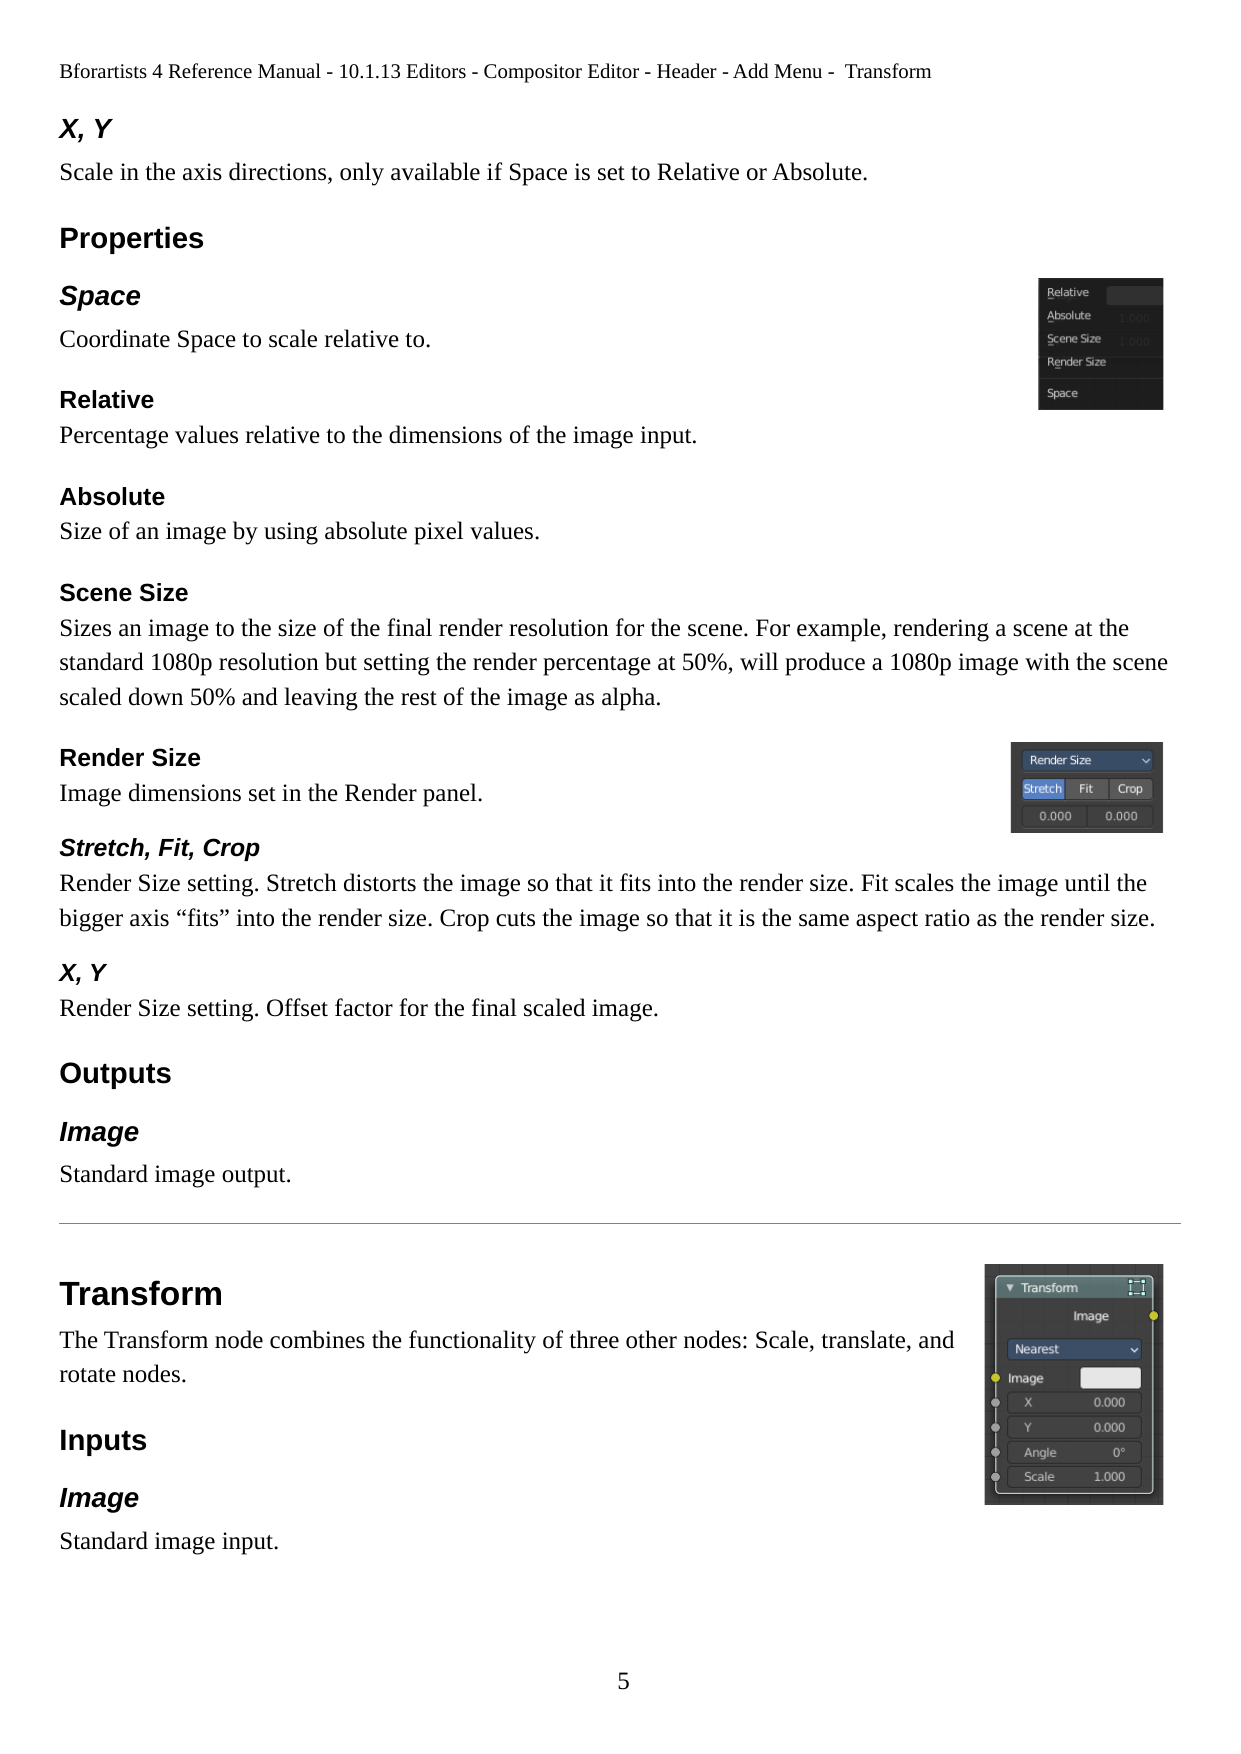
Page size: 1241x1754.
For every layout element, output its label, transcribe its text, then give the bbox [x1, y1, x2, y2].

picture [984, 1264, 1164, 1505]
subtitle Image [59, 1115, 1181, 1147]
subtitle X, Y [59, 113, 1181, 144]
picture [1010, 742, 1164, 833]
subtitle Properties [59, 221, 1181, 254]
subtitle Inputs [59, 1423, 984, 1457]
subtitle X, Y [59, 958, 1181, 987]
subtitle Image [59, 1482, 1181, 1513]
subtitle Render Size [59, 743, 1010, 772]
subtitle Outputs [59, 1056, 1181, 1090]
text Standard image output. [59, 1159, 1181, 1188]
subtitle Scene Size [59, 578, 1181, 607]
subtitle Space [59, 279, 1038, 311]
subtitle [1164, 279, 1181, 311]
subtitle [1164, 1423, 1181, 1457]
subtitle Relative [59, 385, 1181, 414]
text Size of an image by using absolute pixel values. [59, 516, 1181, 545]
text Coordinate Space to scale relative to. [59, 324, 1038, 352]
subtitle [1164, 743, 1181, 772]
text Percentage values relative to the dimensions of the image input. [59, 420, 1181, 449]
picture [1038, 278, 1164, 410]
text Render Size setting. Stretch distorts the image so that it fits into the render size. Fit scales the image until the bigger axis “fits” into the render size. Crop cuts the image so that it is the same aspect ratio as the render size. [59, 868, 1181, 931]
text The Transform node combines the functionality of three other nodes: Scale, translate, and rotate nodes. [59, 1325, 984, 1388]
text Standard image input. [59, 1526, 1181, 1555]
subtitle Stretch, Fit, Crop [59, 833, 1181, 862]
subtitle Absolute [59, 482, 1181, 510]
subtitle Transform [59, 1274, 984, 1312]
text Image dimensions set in the Render panel. [59, 778, 1010, 807]
text Render Size setting. Offset factor for the final scaled image. [59, 993, 1181, 1022]
text Scale in the axis directions, only available if Space is set to Relative or Absolute. [59, 157, 1181, 186]
subtitle [1164, 1274, 1181, 1312]
text Sizes an image to the size of the final render resolution for the scene. For example, rendering a scene at the standard 1080p resolution but setting the render percentage at 50%, will produce a 1080p image with the scene scaled down 50% and leaving the rest of the image as alpha. [59, 613, 1181, 711]
